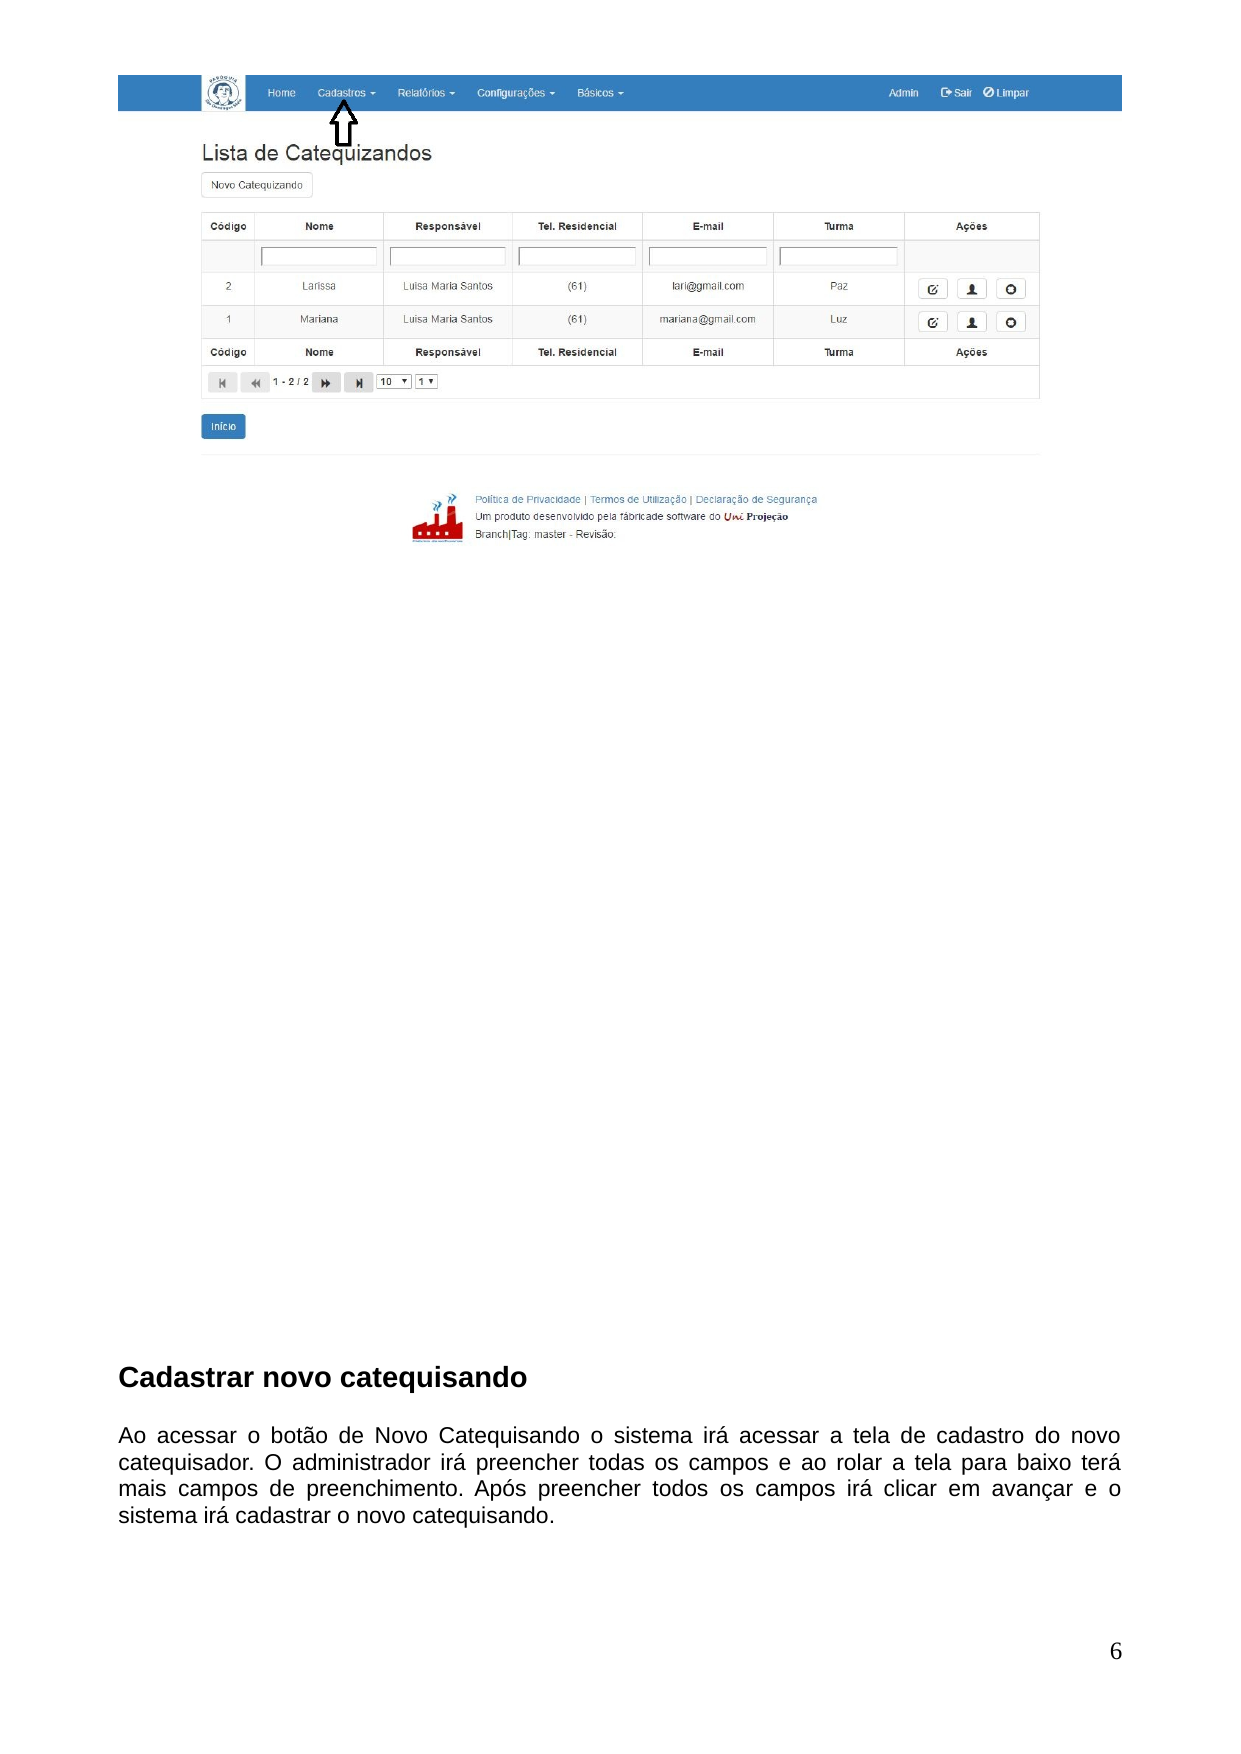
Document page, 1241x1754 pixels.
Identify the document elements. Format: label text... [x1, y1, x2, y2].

text Cadastrar novo catequisando [118, 1360, 1122, 1394]
text Ao acessar o botão de Novo Catequisando o sistema irá acessar a tela de cadastro do novo catequisador. O administrador irá preencher todas os campos e ao rolar a tela para baixo terá mais campos de preenchimento. Após preencher todos os campos irá clicar em avançar e o sistema irá cadastrar o novo catequisando. [118, 1422, 1122, 1528]
